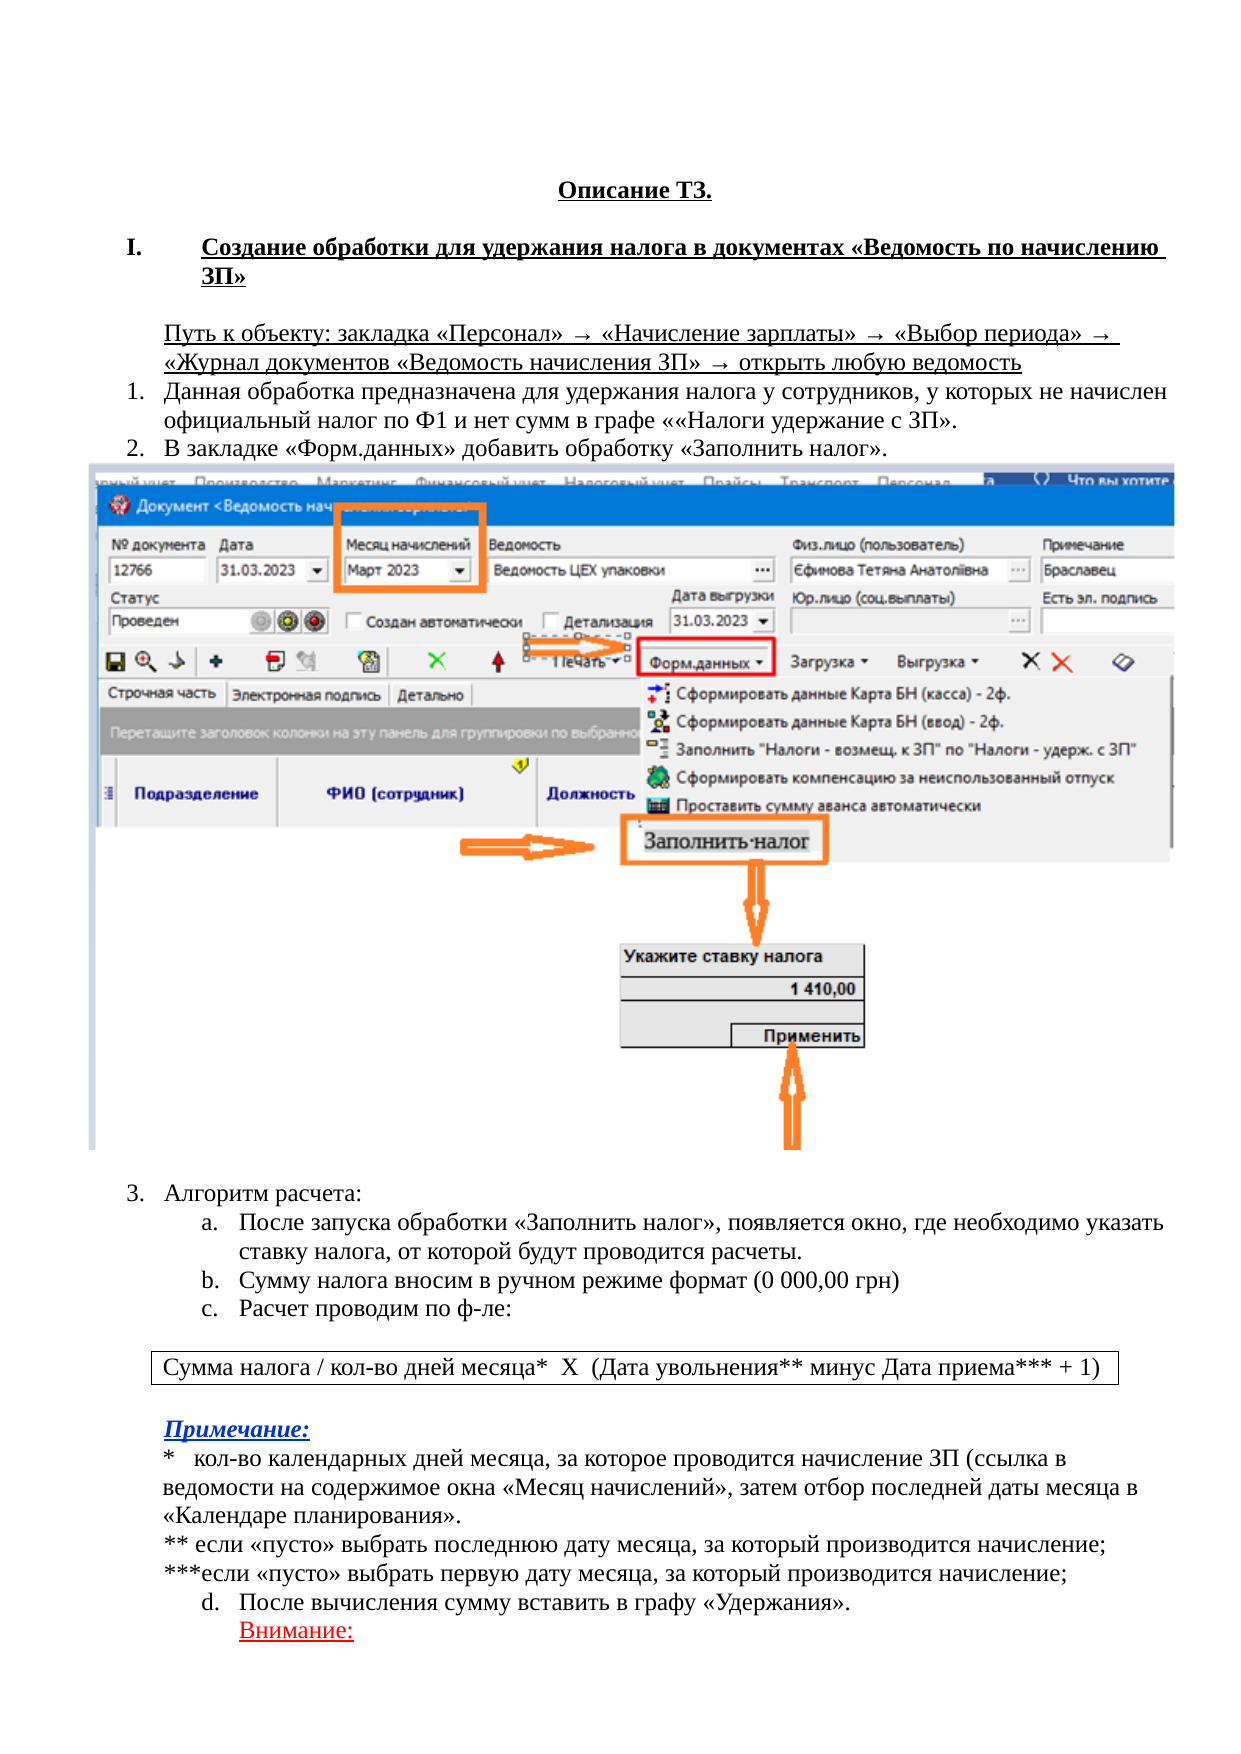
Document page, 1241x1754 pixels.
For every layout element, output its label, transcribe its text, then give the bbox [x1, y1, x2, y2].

list Алгоритм расчета: [126, 1178, 1181, 1207]
list После запуска обработки «Заполнить налог», появляется окно, где необходимо указать ставку налога, от которой будут проводится расчеты. [201, 1207, 1181, 1265]
list Данная обработка предназначена для удержания налога у сотрудников, у которых не начислен официальный налог по Ф1 и нет сумм в графе ««Налоги удержание с ЗП». [126, 376, 1181, 433]
text Путь к объекту: закладка «Персонал» → «Начисление зарплаты» → «Выбор периода» → «Журнал документов «Ведомость начисления ЗП» → открыть любую ведомость [163, 318, 1181, 376]
text * кол-во календарных дней месяца, за которое проводится начисление ЗП (ссылка в ведомости на содержимое окна «Месяц начислений», затем отбор последней даты месяца в «Календаре планирования». [162, 1443, 1181, 1529]
list Расчет проводим по ф-ле: [201, 1293, 1181, 1322]
list В закладке «Форм.данных» добавить обработку «Заполнить налог». [126, 433, 1181, 462]
text Примечание: [88, 1414, 1181, 1443]
list Сумму налога вносим в ручном режиме формат (0 000,00 грн) [201, 1265, 1181, 1293]
text ***если «пусто» выбрать первую дату месяца, за который производится начисление; [88, 1558, 1181, 1587]
text Внимание: [238, 1615, 1181, 1644]
text ** если «пусто» выбрать последнюю дату месяца, за который производится начисление; [88, 1529, 1181, 1558]
list После вычисления сумму вставить в графу «Удержания». [201, 1587, 1181, 1615]
list Создание обработки для удержания налога в документах «Ведомость по начислению ЗП» [126, 232, 1181, 290]
text Описание ТЗ. [88, 175, 1181, 203]
table_header Сумма налога / кол-во дней месяца* Х (Дата увольнения** минус Дата приема*** + 1) [152, 1352, 1118, 1384]
